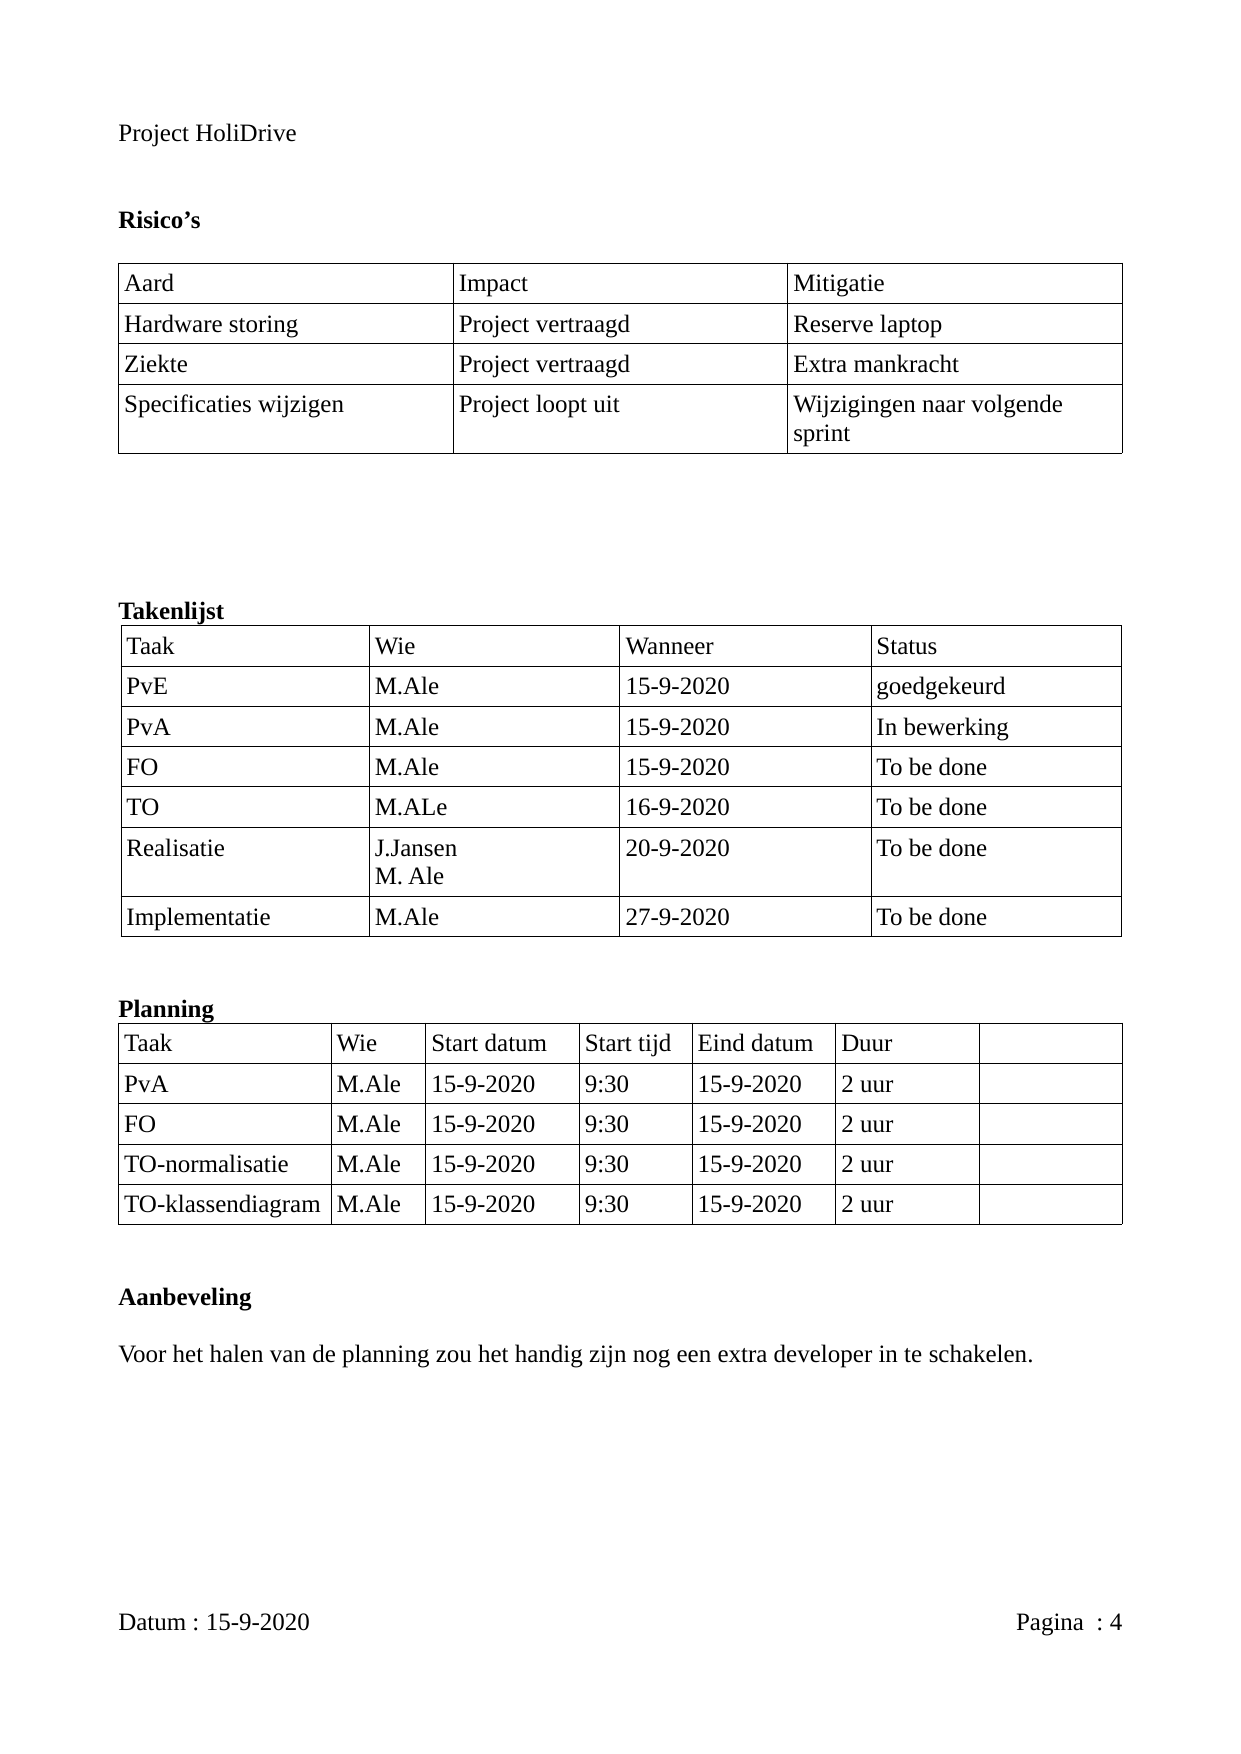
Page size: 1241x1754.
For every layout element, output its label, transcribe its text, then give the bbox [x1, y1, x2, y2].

table_cell 9:30 [580, 1185, 692, 1224]
table_cell 15-9-2020 [426, 1104, 579, 1143]
table_cell M.ALe [370, 787, 619, 827]
table_cell 2 uur [836, 1185, 979, 1224]
table_header Taak [122, 626, 369, 666]
text Aanbeveling [118, 1282, 1122, 1310]
table_header Duur [836, 1024, 979, 1063]
table_cell To be done [872, 828, 1121, 896]
table_cell 2 uur [836, 1064, 979, 1103]
table_cell 20-9-2020 [620, 828, 871, 896]
table_cell FO [119, 1104, 331, 1143]
table_header Eind datum [693, 1024, 835, 1063]
table_cell [980, 1064, 1122, 1103]
table_cell Specificaties wijzigen [119, 385, 453, 453]
table_cell Wijzigingen naar volgende sprint [788, 385, 1122, 453]
table_cell M.Ale [370, 667, 619, 706]
text Takenlijst [118, 596, 1122, 625]
table_header Start datum [426, 1024, 579, 1063]
table_header Impact [454, 264, 787, 303]
table_cell 15-9-2020 [426, 1185, 579, 1224]
table_cell Extra mankracht [788, 344, 1122, 383]
table_cell M.Ale [370, 897, 619, 936]
table_header Wanneer [620, 626, 871, 666]
table_header Status [872, 626, 1121, 666]
table_cell 16-9-2020 [620, 787, 871, 827]
table_cell M.Ale [370, 707, 619, 746]
table_cell M.Ale [332, 1145, 425, 1184]
table_header Taak [119, 1024, 331, 1063]
table_cell 15-9-2020 [693, 1104, 835, 1143]
table_cell Ziekte [119, 344, 453, 383]
table_cell 2 uur [836, 1104, 979, 1143]
table_cell 15-9-2020 [693, 1185, 835, 1224]
table_cell To be done [872, 787, 1121, 827]
table_cell Project vertraagd [454, 304, 787, 343]
table_cell To be done [872, 747, 1121, 786]
table_cell 27-9-2020 [620, 897, 871, 936]
table_cell 15-9-2020 [426, 1145, 579, 1184]
table_header Start tijd [580, 1024, 692, 1063]
table_cell [980, 1145, 1122, 1184]
table_cell To be done [872, 897, 1121, 936]
table_cell Hardware storing [119, 304, 453, 343]
table_cell 15-9-2020 [620, 707, 871, 746]
table_header Mitigatie [788, 264, 1122, 303]
table_cell FO [122, 747, 369, 786]
table_cell Project vertraagd [454, 344, 787, 383]
table_cell 2 uur [836, 1145, 979, 1184]
table_header Aard [119, 264, 453, 303]
table_header Wie [370, 626, 619, 666]
table_cell Reserve laptop [788, 304, 1122, 343]
table_cell M.Ale [332, 1104, 425, 1143]
table_cell TO-normalisatie [119, 1145, 331, 1184]
table_header [980, 1024, 1122, 1063]
table_cell PvA [122, 707, 369, 746]
table_cell In bewerking [872, 707, 1121, 746]
table_cell PvA [119, 1064, 331, 1103]
table_cell 15-9-2020 [693, 1145, 835, 1184]
table_cell 15-9-2020 [426, 1064, 579, 1103]
table_header Wie [332, 1024, 425, 1063]
table_cell 9:30 [580, 1145, 692, 1184]
table_cell 15-9-2020 [620, 667, 871, 706]
table_cell PvE [122, 667, 369, 706]
table_cell 15-9-2020 [620, 747, 871, 786]
table_cell M.Ale [370, 747, 619, 786]
text Voor het halen van de planning zou het handig zijn nog een extra developer in te schakelen. [118, 1339, 1122, 1368]
table_cell 9:30 [580, 1064, 692, 1103]
table_cell 9:30 [580, 1104, 692, 1143]
table_cell [980, 1185, 1122, 1224]
table_cell 15-9-2020 [693, 1064, 835, 1103]
table_cell Realisatie [122, 828, 369, 896]
table_cell TO [122, 787, 369, 827]
table_cell Project loopt uit [454, 385, 787, 453]
table_cell J.Jansen M. Ale [370, 828, 619, 896]
text Planning [118, 994, 1122, 1022]
text Risico’s [118, 205, 1122, 234]
table_cell Implementatie [122, 897, 369, 936]
table_cell M.Ale [332, 1185, 425, 1224]
table_cell TO-klassendiagram [119, 1185, 331, 1224]
table_cell M.Ale [332, 1064, 425, 1103]
table_cell [980, 1104, 1122, 1143]
table_cell goedgekeurd [872, 667, 1121, 706]
